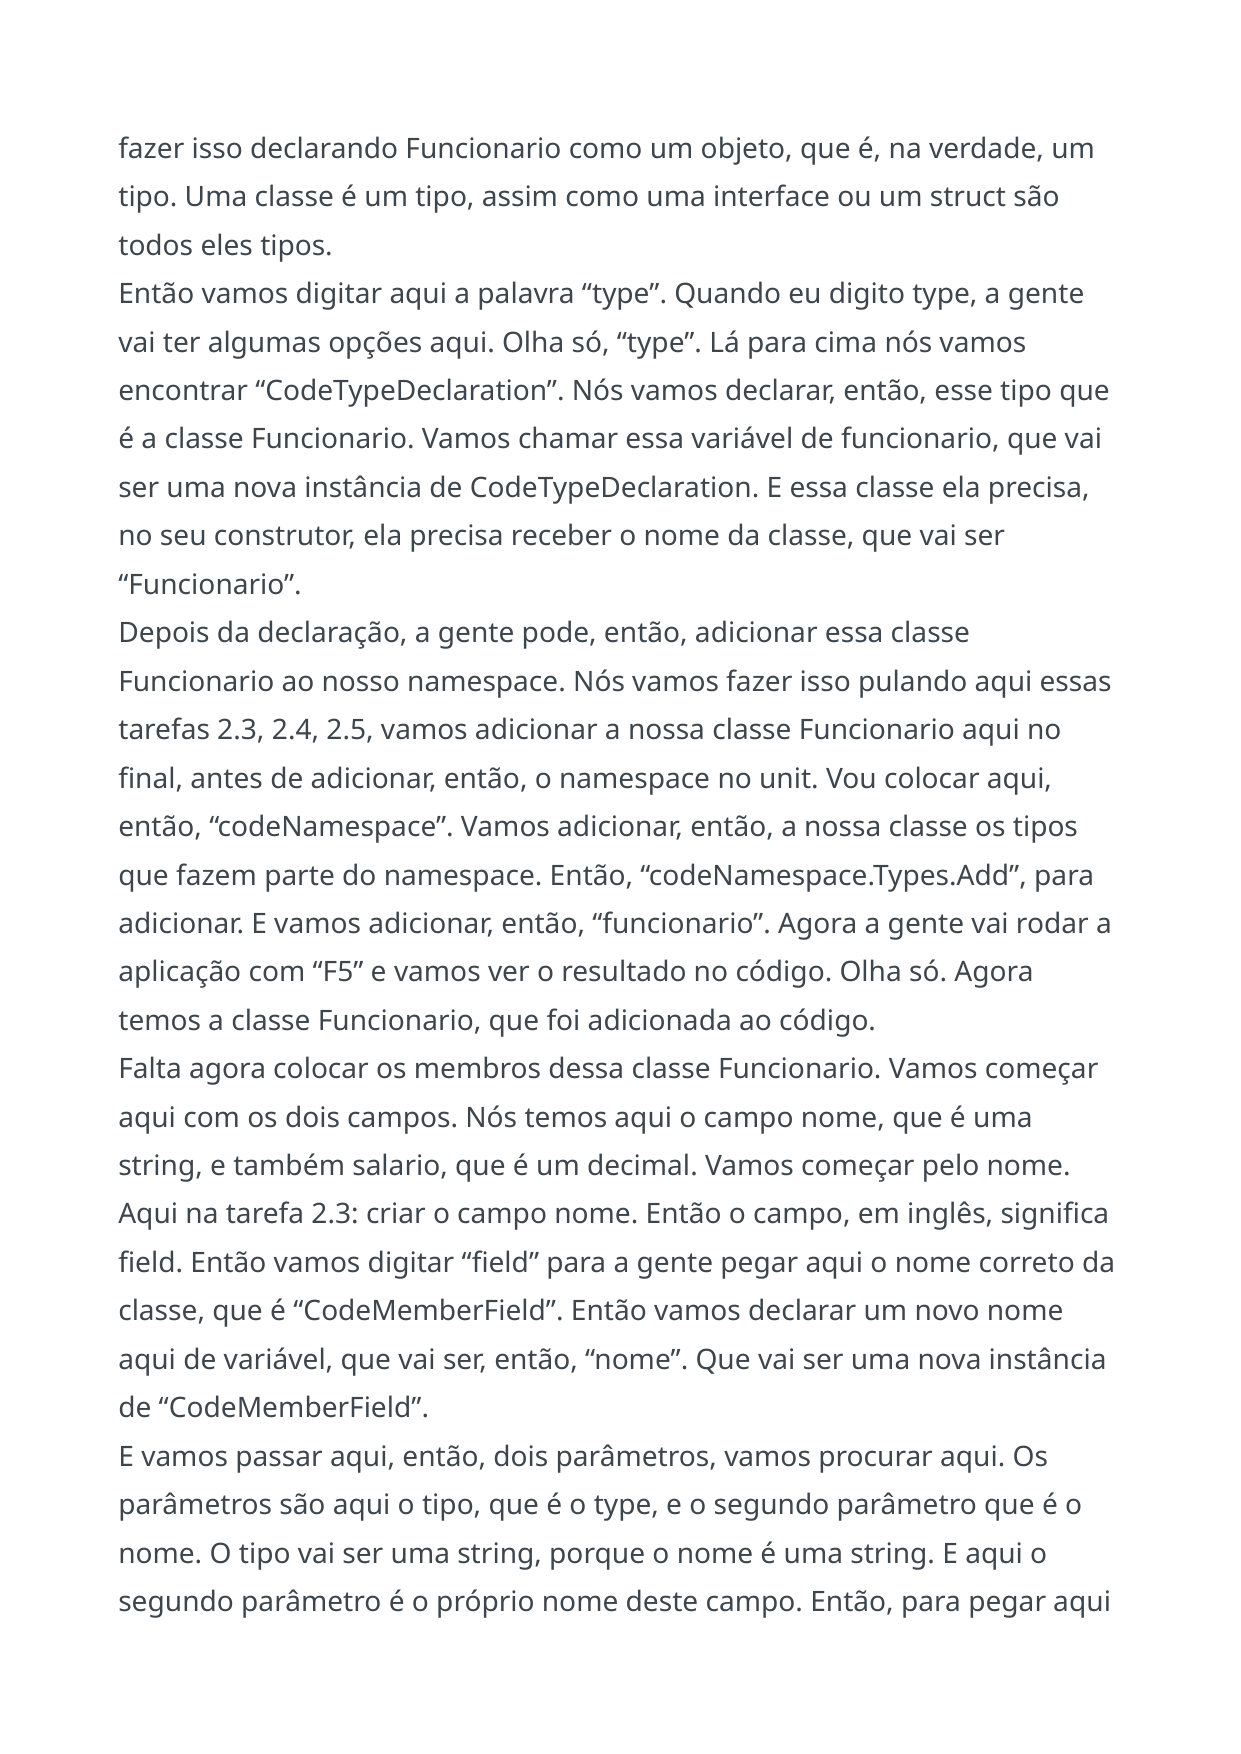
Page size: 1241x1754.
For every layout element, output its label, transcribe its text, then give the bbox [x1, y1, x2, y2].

text fazer isso declarando Funcionario como um objeto, que é, na verdade, um tipo. Uma classe é um tipo, assim como uma interface ou um struct são todos eles tipos. [118, 118, 1122, 263]
text Falta agora colocar os membros dessa classe Funcionario. Vamos começar aqui com os dois campos. Nós temos aqui o campo nome, que é uma string, e também salario, que é um decimal. Vamos começar pelo nome. Aqui na tarefa 2.3: criar o campo nome. Então o campo, em inglês, significa field. Então vamos digitar “field” para a gente pegar aqui o nome correto da classe, que é “CodeMemberField”. Então vamos declarar um novo nome aqui de variável, que vai ser, então, “nome”. Que vai ser uma nova instância de “CodeMemberField”. [118, 1038, 1122, 1426]
text E vamos passar aqui, então, dois parâmetros, vamos procurar aqui. Os parâmetros são aqui o tipo, que é o type, e o segundo parâmetro que é o nome. O tipo vai ser uma string, porque o nome é uma string. E aqui o segundo parâmetro é o próprio nome deste campo. Então, para pegar aqui [118, 1426, 1122, 1620]
text Depois da declaração, a gente pode, então, adicionar essa classe Funcionario ao nosso namespace. Nós vamos fazer isso pulando aqui essas tarefas 2.3, 2.4, 2.5, vamos adicionar a nossa classe Funcionario aqui no final, antes de adicionar, então, o namespace no unit. Vou colocar aqui, então, “codeNamespace”. Vamos adicionar, então, a nossa classe os tipos que fazem parte do namespace. Então, “codeNamespace.Types.Add”, para adicionar. E vamos adicionar, então, “funcionario”. Agora a gente vai rodar a aplicação com “F5” e vamos ver o resultado no código. Olha só. Agora temos a classe Funcionario, que foi adicionada ao código. [118, 602, 1122, 1038]
text Então vamos digitar aqui a palavra “type”. Quando eu digito type, a gente vai ter algumas opções aqui. Olha só, “type”. Lá para cima nós vamos encontrar “CodeTypeDeclaration”. Nós vamos declarar, então, esse tipo que é a classe Funcionario. Vamos chamar essa variável de funcionario, que vai ser uma nova instância de CodeTypeDeclaration. E essa classe ela precisa, no seu construtor, ela precisa receber o nome da classe, que vai ser “Funcionario”. [118, 263, 1122, 602]
